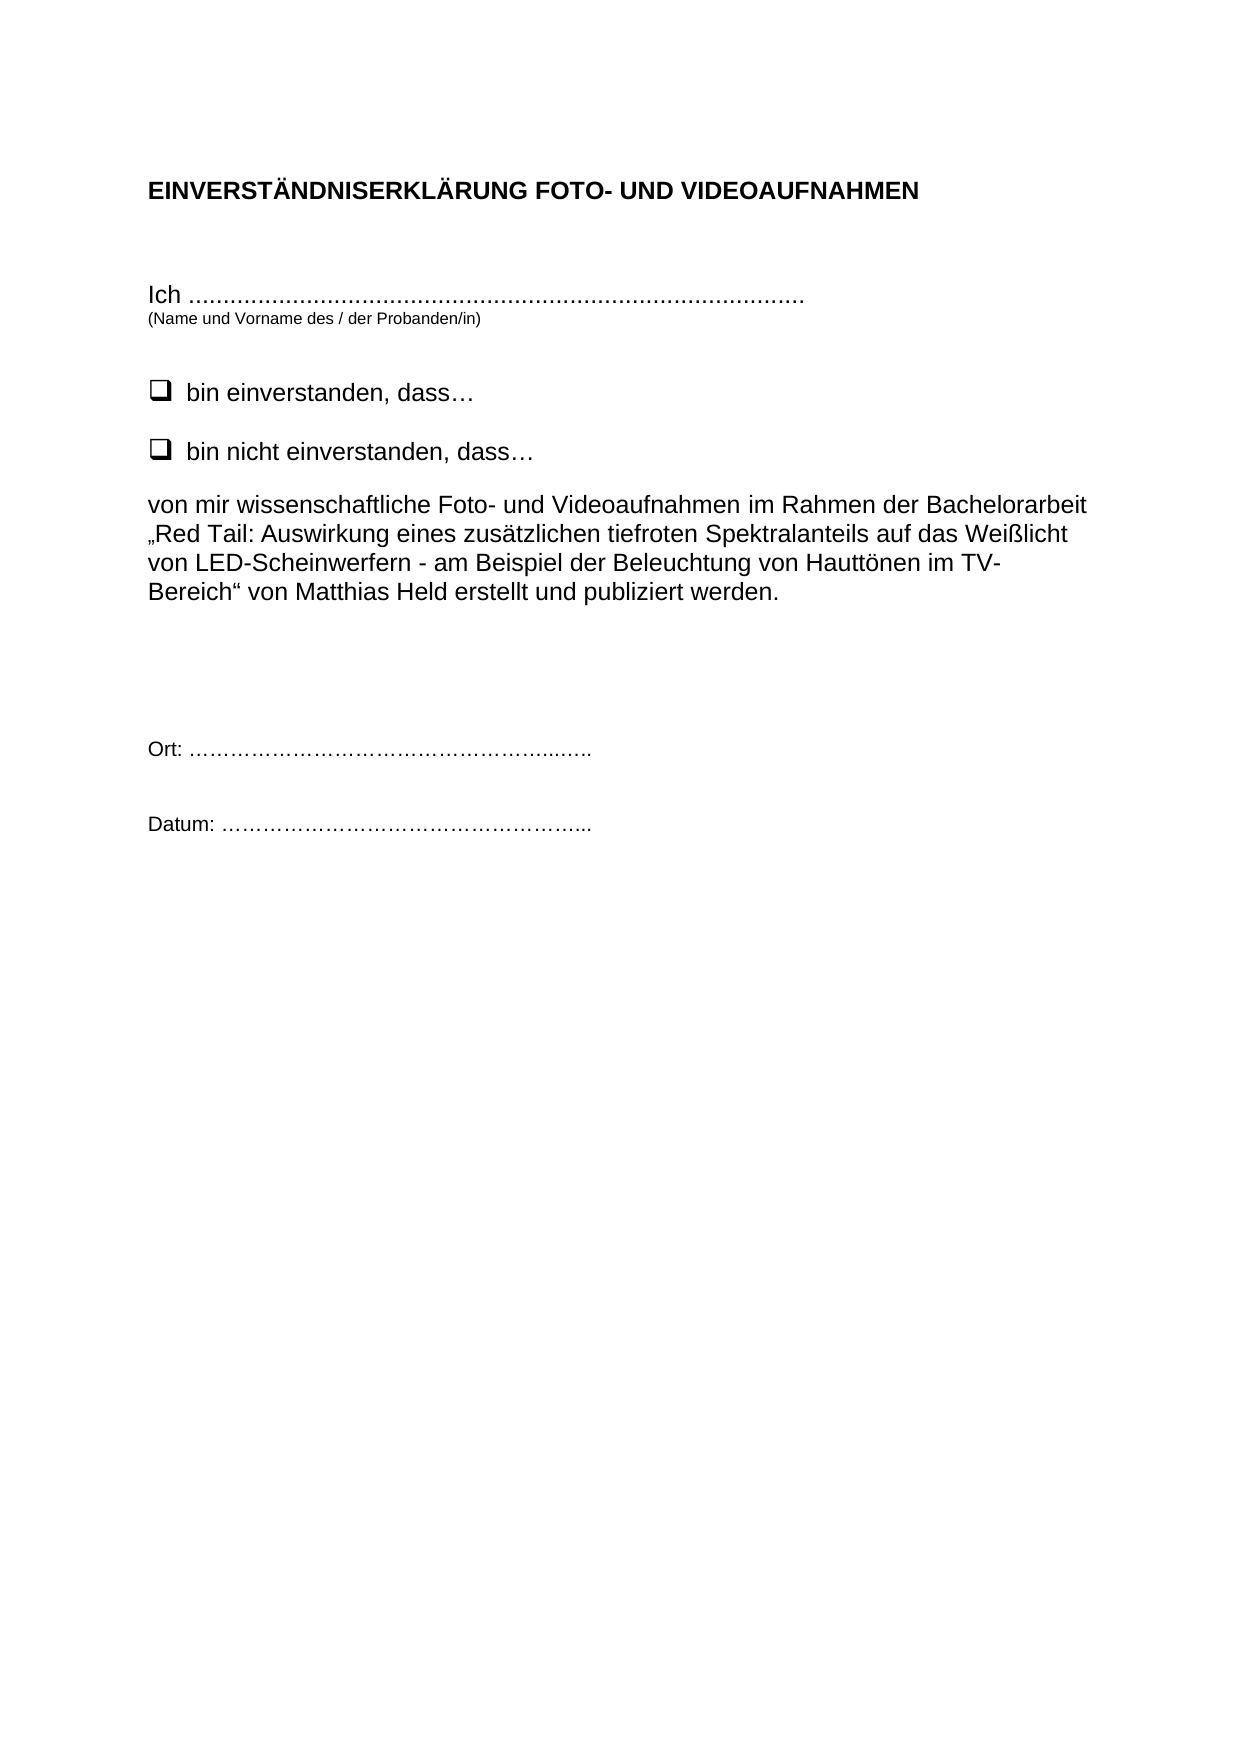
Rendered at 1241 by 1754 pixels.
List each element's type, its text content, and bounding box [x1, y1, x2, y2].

text EINVERSTÄNDNISERKLÄRUNG FOTO- UND VIDEOAUFNAHMEN [148, 176, 1093, 205]
text bin nicht einverstanden, dass… [148, 437, 1093, 466]
text Ich ......................................................................................... [148, 280, 1093, 309]
text (Name und Vorname des / der Probanden/in) [148, 309, 1093, 328]
text Datum: ……………………………………………... [148, 786, 1093, 836]
text von mir wissenschaftliche Foto- und Videoaufnahmen im Rahmen der Bachelorarbeit „Red Tail: Auswirkung eines zusätzlichen tiefroten Spektralanteils auf das Weißlicht von LED-Scheinwerfern - am Beispiel der Beleuchtung von Hauttönen im TV-Bereich“ von Matthias Held erstellt und publiziert werden. [148, 490, 1093, 605]
text Ort: ……………………………………………...….. [148, 736, 1093, 786]
text bin einverstanden, dass… [148, 378, 1093, 408]
